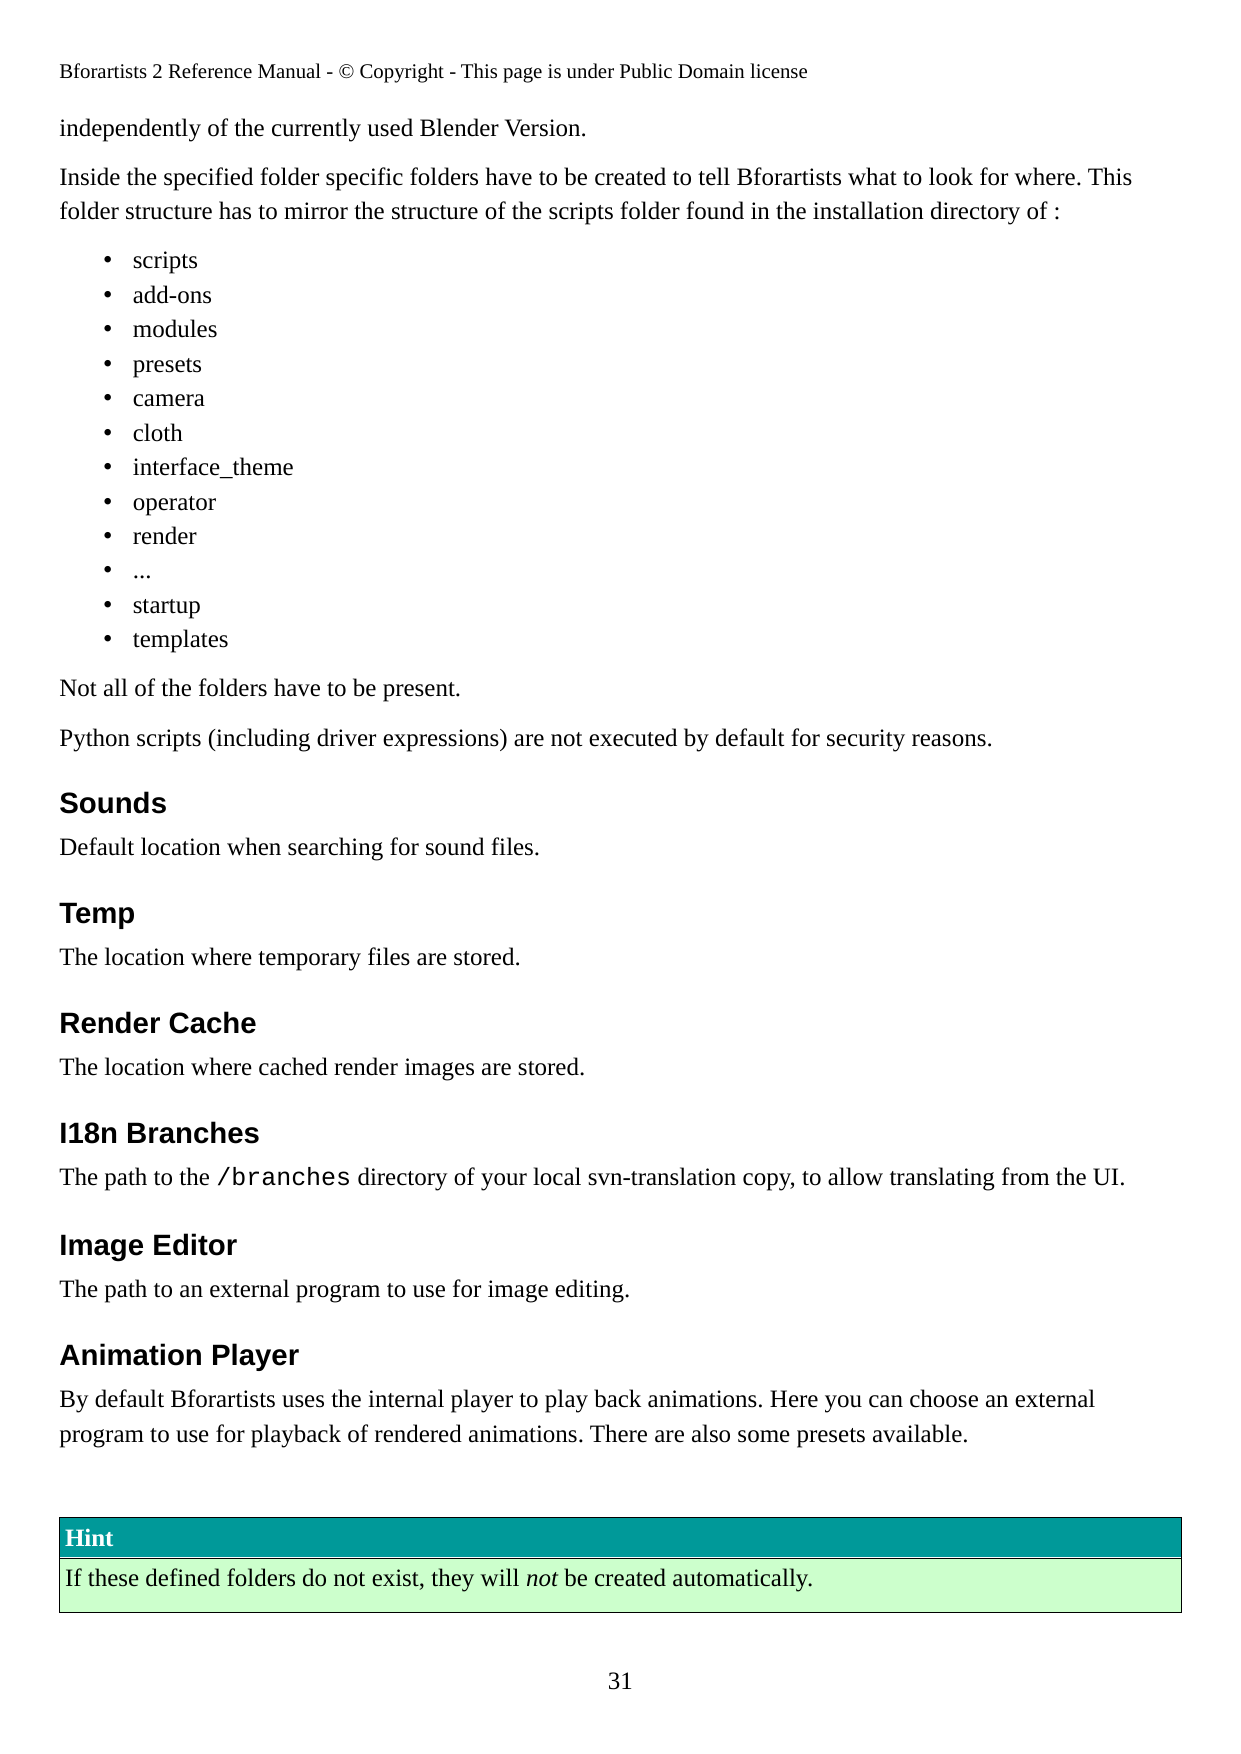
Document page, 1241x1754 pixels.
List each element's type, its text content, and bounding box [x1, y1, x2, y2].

subtitle Sounds [59, 786, 1181, 820]
list modules [103, 314, 1181, 343]
subtitle Render Cache [59, 1006, 1181, 1040]
text Not all of the folders have to be present. [59, 673, 1181, 702]
text The path to an external program to use for image editing. [59, 1274, 1181, 1303]
text The location where temporary files are stored. [59, 942, 1181, 971]
subtitle Image Editor [59, 1228, 1181, 1262]
subtitle Animation Player [59, 1338, 1181, 1372]
list add-ons [103, 280, 1181, 308]
list ... [103, 556, 1181, 584]
list presets [103, 349, 1181, 377]
text The path to the /branches directory of your local svn-translation copy, to allow translating from the UI. [59, 1162, 1181, 1193]
list cloth [103, 418, 1181, 446]
text Python scripts (including driver expressions) are not executed by default for security reasons. [59, 723, 1181, 751]
list startup [103, 590, 1181, 619]
list operator [103, 487, 1181, 515]
text The location where cached render images are stored. [59, 1052, 1181, 1081]
subtitle Temp [59, 896, 1181, 930]
text By default Bforartists uses the internal player to play back animations. Here you can choose an external program to use for playback of rendered animations. There are also some presets available. [59, 1384, 1181, 1448]
list scripts [103, 245, 1181, 274]
list templates [103, 624, 1181, 653]
text Default location when searching for sound files. [59, 832, 1181, 861]
list camera [103, 383, 1181, 412]
text independently of the currently used Blender Version. [59, 113, 1181, 141]
table_cell If these defined folders do not exist, they will not be created automatically. [60, 1559, 1181, 1612]
table_header Hint [60, 1518, 1181, 1557]
subtitle I18n Branches [59, 1116, 1181, 1150]
text Inside the specified folder specific folders have to be created to tell Bforartists what to look for where. This folder structure has to mirror the structure of the scripts folder found in the installation directory of : [59, 162, 1181, 225]
list interface_theme [103, 452, 1181, 481]
list render [103, 521, 1181, 550]
